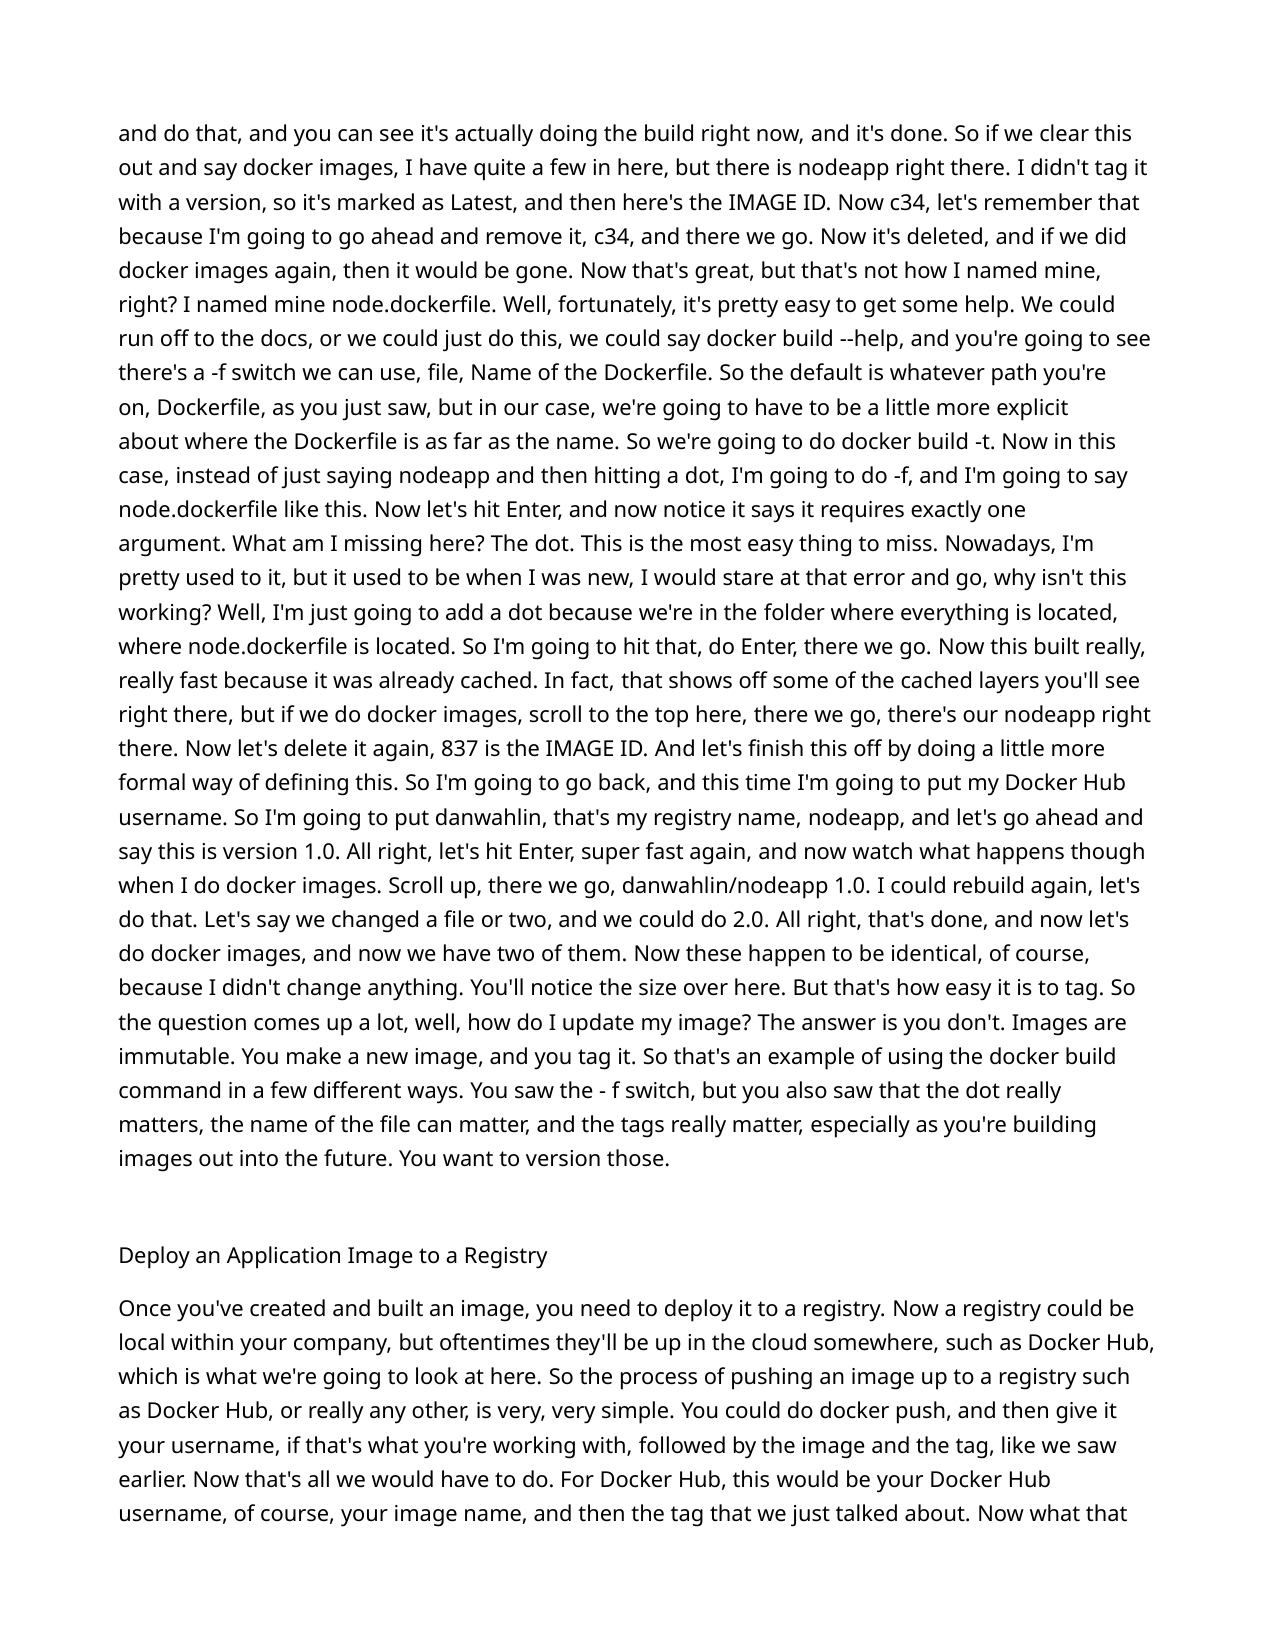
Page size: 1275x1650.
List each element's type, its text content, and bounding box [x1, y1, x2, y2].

text Once you've created and built an image, you need to deploy it to a registry. Now a registry could be local within your company, but oftentimes they'll be up in the cloud somewhere, such as Docker Hub, which is what we're going to look at here. So the process of pushing an image up to a registry such as Docker Hub, or really any other, is very, very simple. You could do docker push, and then give it your username, if that's what you're working with, followed by the image and the tag, like we saw earlier. Now that's all we would have to do. For Docker Hub, this would be your Docker Hub username, of course, your image name, and then the tag that we just talked about. Now what that [118, 1293, 1157, 1528]
text and do that, and you can see it's actually doing the build right now, and it's done. So if we clear this out and say docker images, I have quite a few in here, but there is nodeapp right there. I didn't tag it with a version, so it's marked as Latest, and then here's the IMAGE ID. Now c34, let's remember that because I'm going to go ahead and remove it, c34, and there we go. Now it's deleted, and if we did docker images again, then it would be gone. Now that's great, but that's not how I named mine, right? I named mine node.dockerfile. Well, fortunately, it's pretty easy to get some help. We could run off to the docs, or we could just do this, we could say docker build ‑‑help, and you're going to see there's a ‑f switch we can use, file, Name of the Dockerfile. So the default is whatever path you're on, Dockerfile, as you just saw, but in our case, we're going to have to be a little more explicit about where the Dockerfile is as far as the name. So we're going to do docker build ‑t. Now in this case, instead of just saying nodeapp and then hitting a dot, I'm going to do ‑f, and I'm going to say node.dockerfile like this. Now let's hit Enter, and now notice it says it requires exactly one argument. What am I missing here? The dot. This is the most easy thing to miss. Nowadays, I'm pretty used to it, but it used to be when I was new, I would stare at that error and go, why isn't this working? Well, I'm just going to add a dot because we're in the folder where everything is located, where node.dockerfile is located. So I'm going to hit that, do Enter, there we go. Now this built really, really fast because it was already cached. In fact, that shows off some of the cached layers you'll see right there, but if we do docker images, scroll to the top here, there we go, there's our nodeapp right there. Now let's delete it again, 837 is the IMAGE ID. And let's finish this off by doing a little more formal way of defining this. So I'm going to go back, and this time I'm going to put my Docker Hub username. So I'm going to put danwahlin, that's my registry name, nodeapp, and let's go ahead and say this is version 1.0. All right, let's hit Enter, super fast again, and now watch what happens though when I do docker images. Scroll up, there we go, danwahlin/nodeapp 1.0. I could rebuild again, let's do that. Let's say we changed a file or two, and we could do 2.0. All right, that's done, and now let's do docker images, and now we have two of them. Now these happen to be identical, of course, because I didn't change anything. You'll notice the size over here. But that's how easy it is to tag. So the question comes up a lot, well, how do I update my image? The answer is you don't. Images are immutable. You make a new image, and you tag it. So that's an example of using the docker build command in a few different ways. You saw the ‑ f switch, but you also saw that the dot really matters, the name of the file can matter, and the tags really matter, especially as you're building images out into the future. You want to version those. [118, 118, 1157, 1173]
subtitle Deploy an Application Image to a Registry [118, 1240, 1157, 1269]
